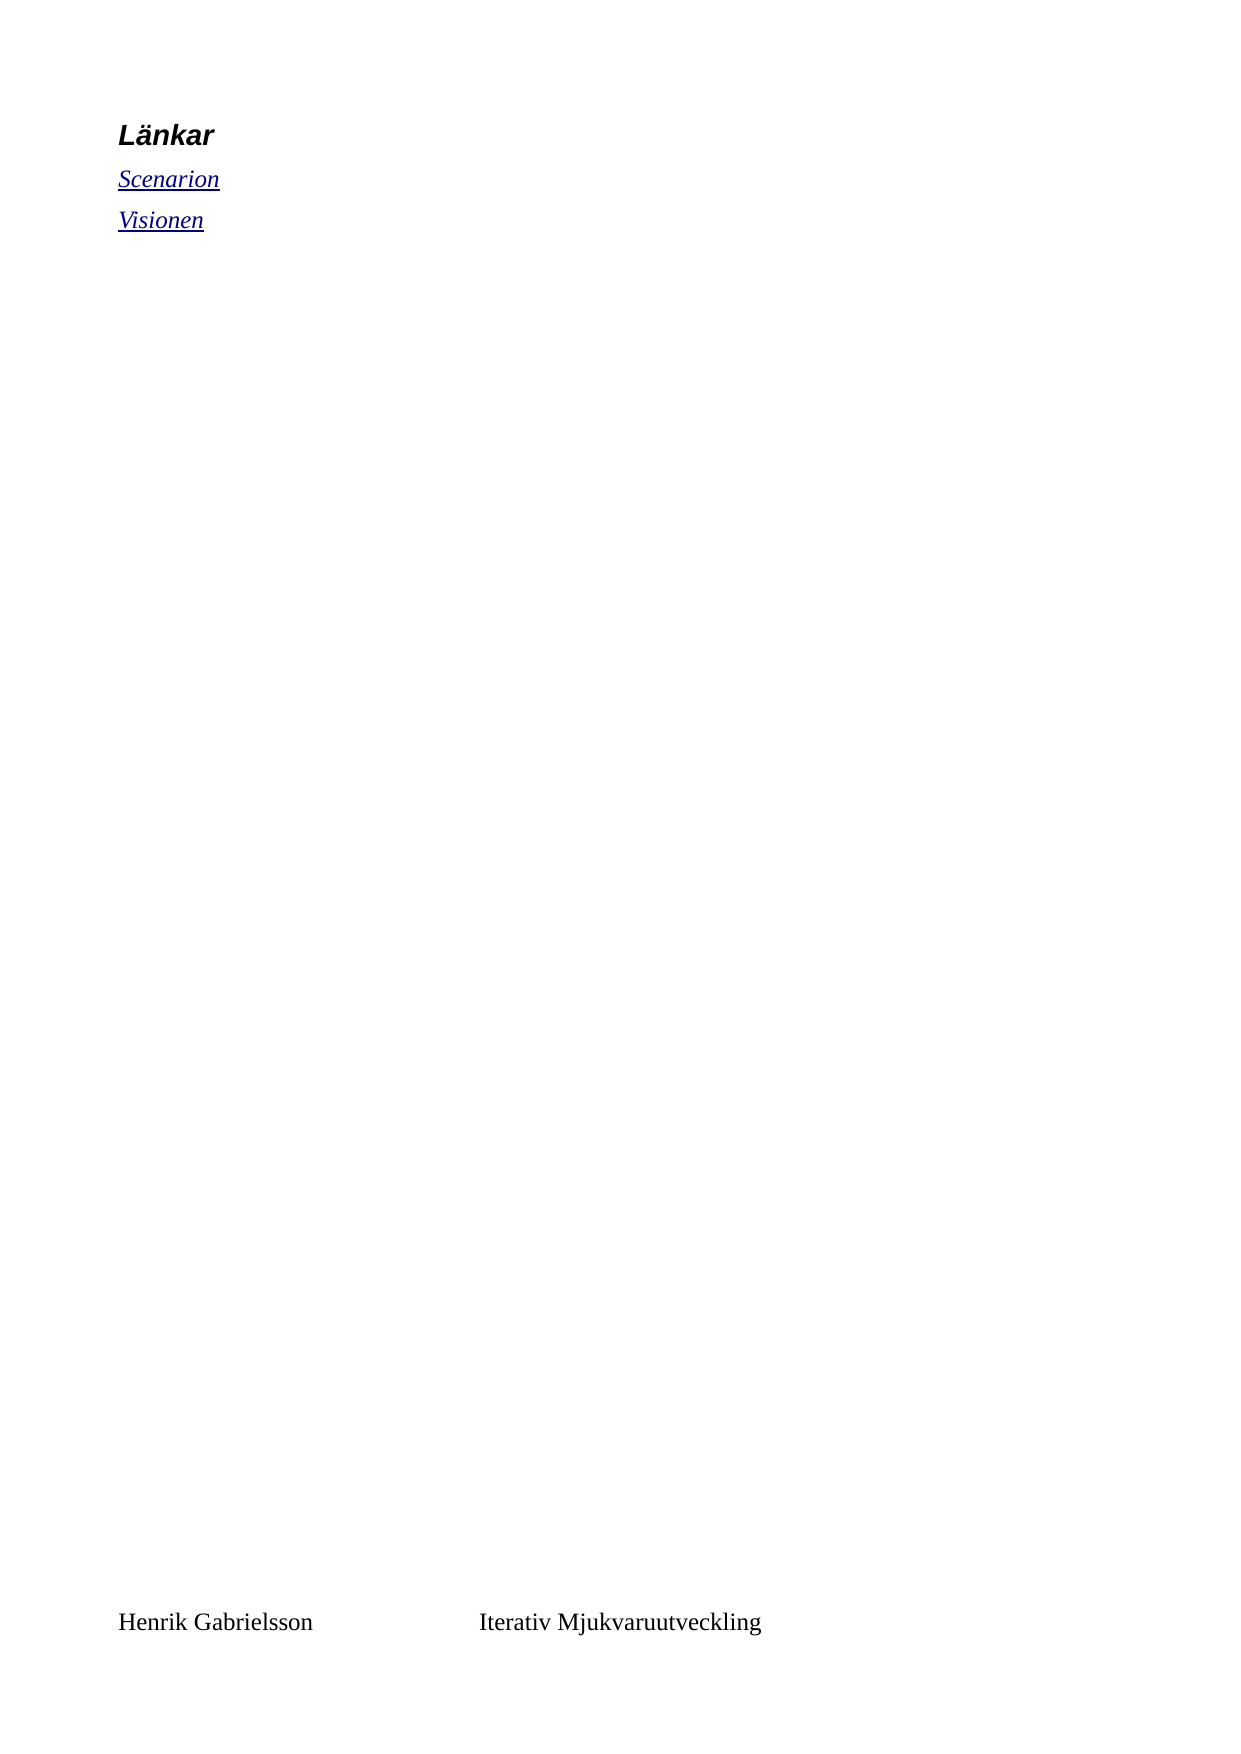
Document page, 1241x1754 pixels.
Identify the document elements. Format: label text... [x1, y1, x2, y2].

subtitle Länkar [118, 118, 1122, 152]
text Visionen [118, 205, 1122, 234]
text Scenarion [118, 164, 1122, 193]
